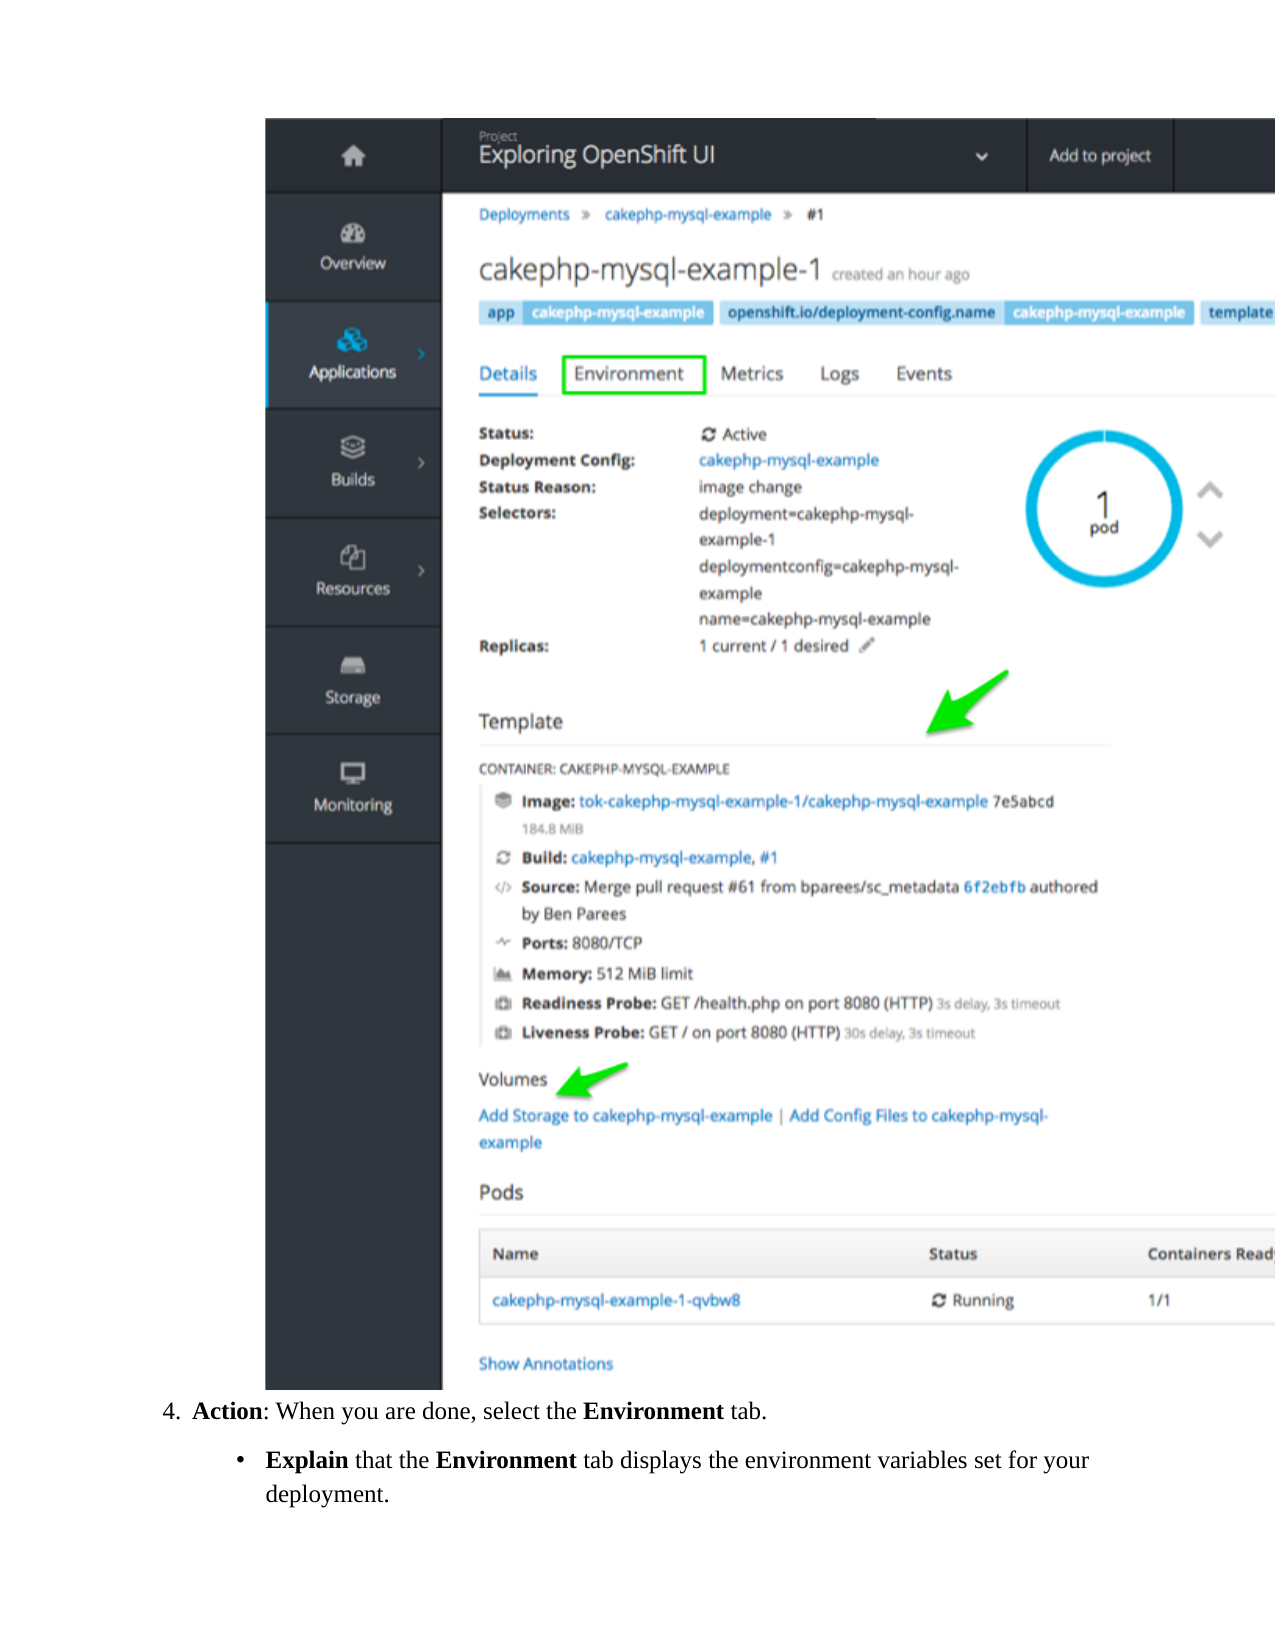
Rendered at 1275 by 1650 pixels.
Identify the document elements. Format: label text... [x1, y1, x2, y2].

picture [265, 118, 1275, 1390]
list Explain that the Environment tab displays the environment variables set for your deployment. [236, 1445, 1157, 1508]
list Action: When you are done, select the Environment tab. [162, 1396, 1157, 1424]
